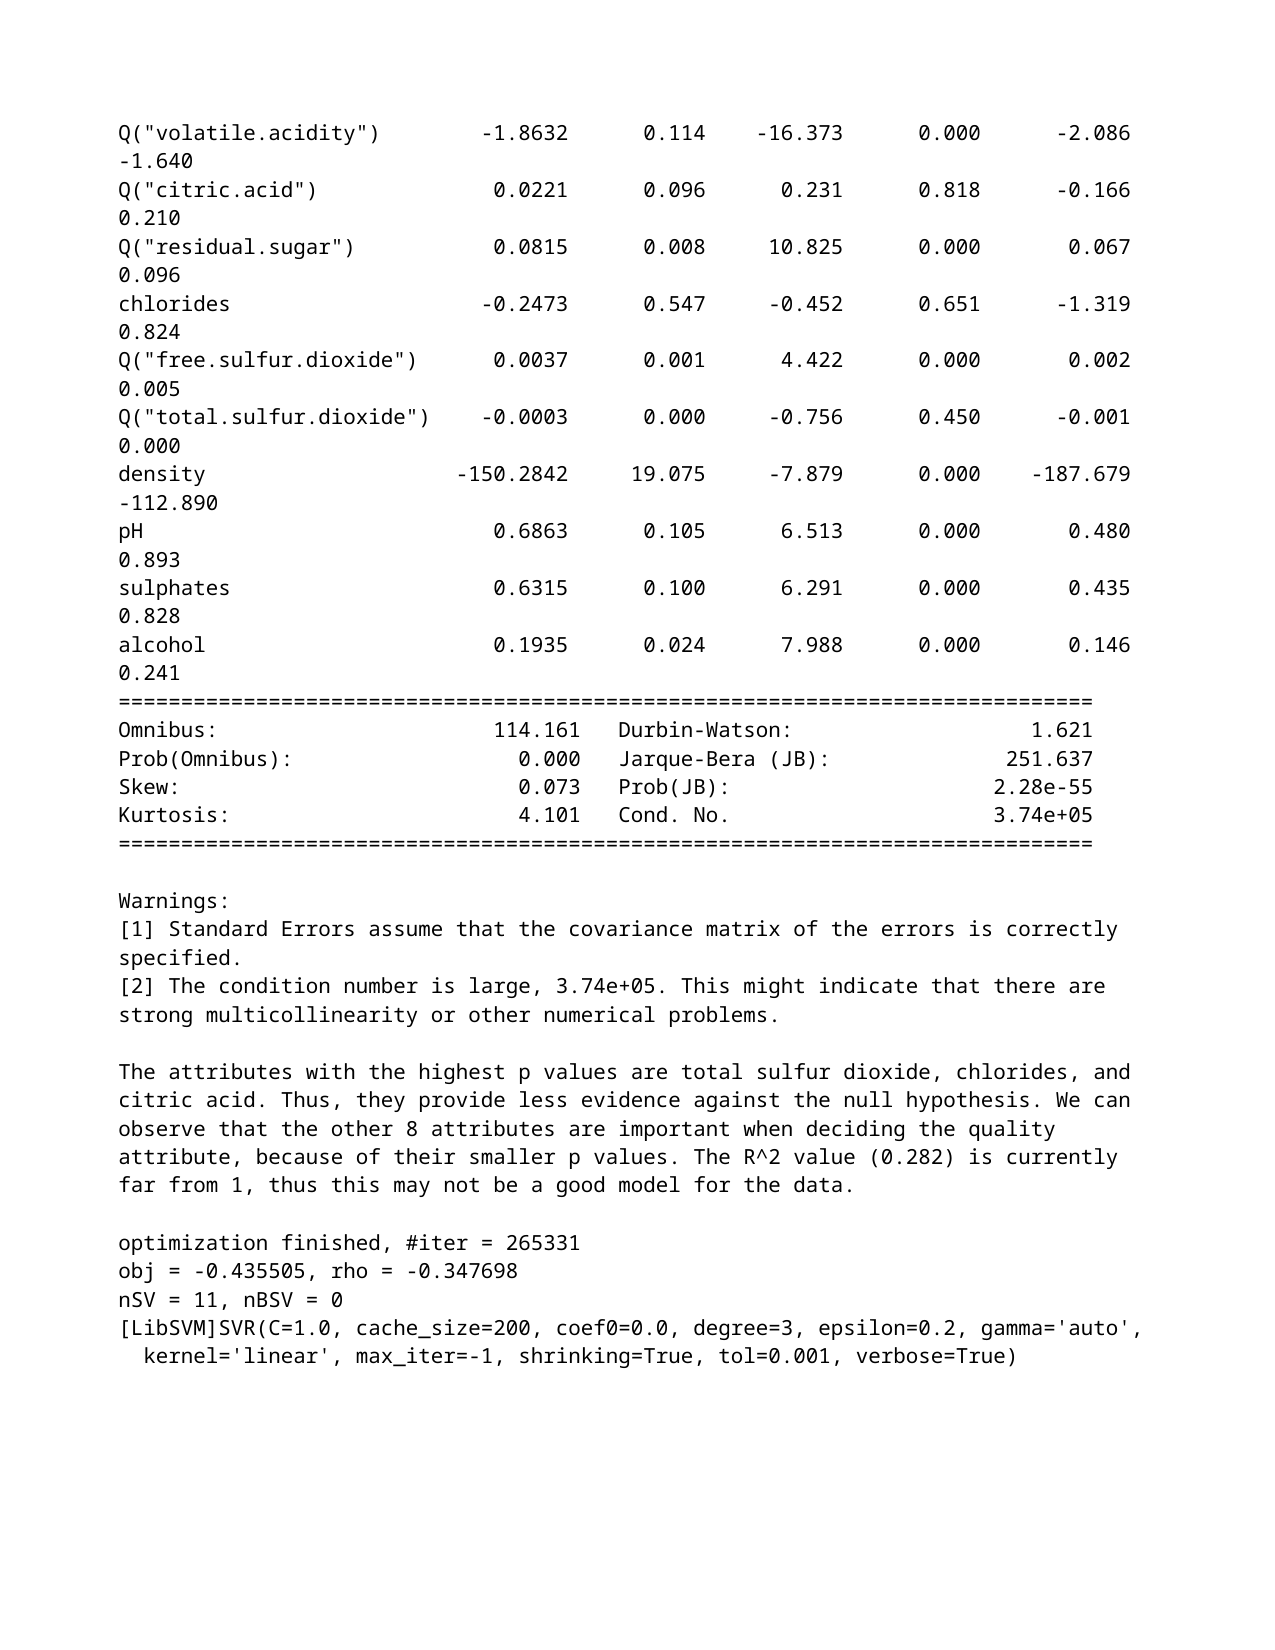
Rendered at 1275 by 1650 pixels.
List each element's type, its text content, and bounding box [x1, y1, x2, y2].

text [LibSVM]SVR(C=1.0, cache_size=200, coef0=0.0, degree=3, epsilon=0.2, gamma='auto', [118, 1313, 1157, 1342]
text Q("citric.acid") 0.0221 0.096 0.231 0.818 -0.166 0.210 [118, 175, 1157, 232]
text sulphates 0.6315 0.100 6.291 0.000 0.435 0.828 [118, 573, 1157, 630]
text Kurtosis: 4.101 Cond. No. 3.74e+05 [118, 801, 1157, 829]
text chlorides -0.2473 0.547 -0.452 0.651 -1.319 0.824 [118, 289, 1157, 346]
text ============================================================================== [118, 829, 1157, 857]
text Q("total.sulfur.dioxide") -0.0003 0.000 -0.756 0.450 -0.001 0.000 [118, 402, 1157, 459]
text optimization finished, #iter = 265331 [118, 1228, 1157, 1256]
text [2] The condition number is large, 3.74e+05. This might indicate that there are [118, 971, 1157, 1000]
text ============================================================================== [118, 687, 1157, 715]
text Q("residual.sugar") 0.0815 0.008 10.825 0.000 0.067 0.096 [118, 232, 1157, 289]
text Omnibus: 114.161 Durbin-Watson: 1.621 [118, 715, 1157, 744]
text Q("volatile.acidity") -1.8632 0.114 -16.373 0.000 -2.086 -1.640 [118, 118, 1157, 175]
text Prob(Omnibus): 0.000 Jarque-Bera (JB): 251.637 [118, 744, 1157, 772]
text strong multicollinearity or other numerical problems. [118, 1000, 1157, 1028]
text Q("free.sulfur.dioxide") 0.0037 0.001 4.422 0.000 0.002 0.005 [118, 346, 1157, 402]
text Skew: 0.073 Prob(JB): 2.28e-55 [118, 772, 1157, 801]
text alcohol 0.1935 0.024 7.988 0.000 0.146 0.241 [118, 630, 1157, 687]
text kernel='linear', max_iter=-1, shrinking=True, tol=0.001, verbose=True) [118, 1342, 1157, 1370]
text density -150.2842 19.075 -7.879 0.000 -187.679 -112.890 [118, 459, 1157, 516]
text [1] Standard Errors assume that the covariance matrix of the errors is correctly specified. [118, 914, 1157, 971]
text pH 0.6863 0.105 6.513 0.000 0.480 0.893 [118, 516, 1157, 573]
text The attributes with the highest p values are total sulfur dioxide, chlorides, and citric acid. Thus, they provide less evidence against the null hypothesis. We can observe that the other 8 attributes are important when deciding the quality attribute, because of their smaller p values. The R^2 value (0.282) is currently far from 1, thus this may not be a good model for the data. [118, 1057, 1157, 1199]
text nSV = 11, nBSV = 0 [118, 1285, 1157, 1313]
text Warnings: [118, 886, 1157, 914]
text obj = -0.435505, rho = -0.347698 [118, 1256, 1157, 1285]
